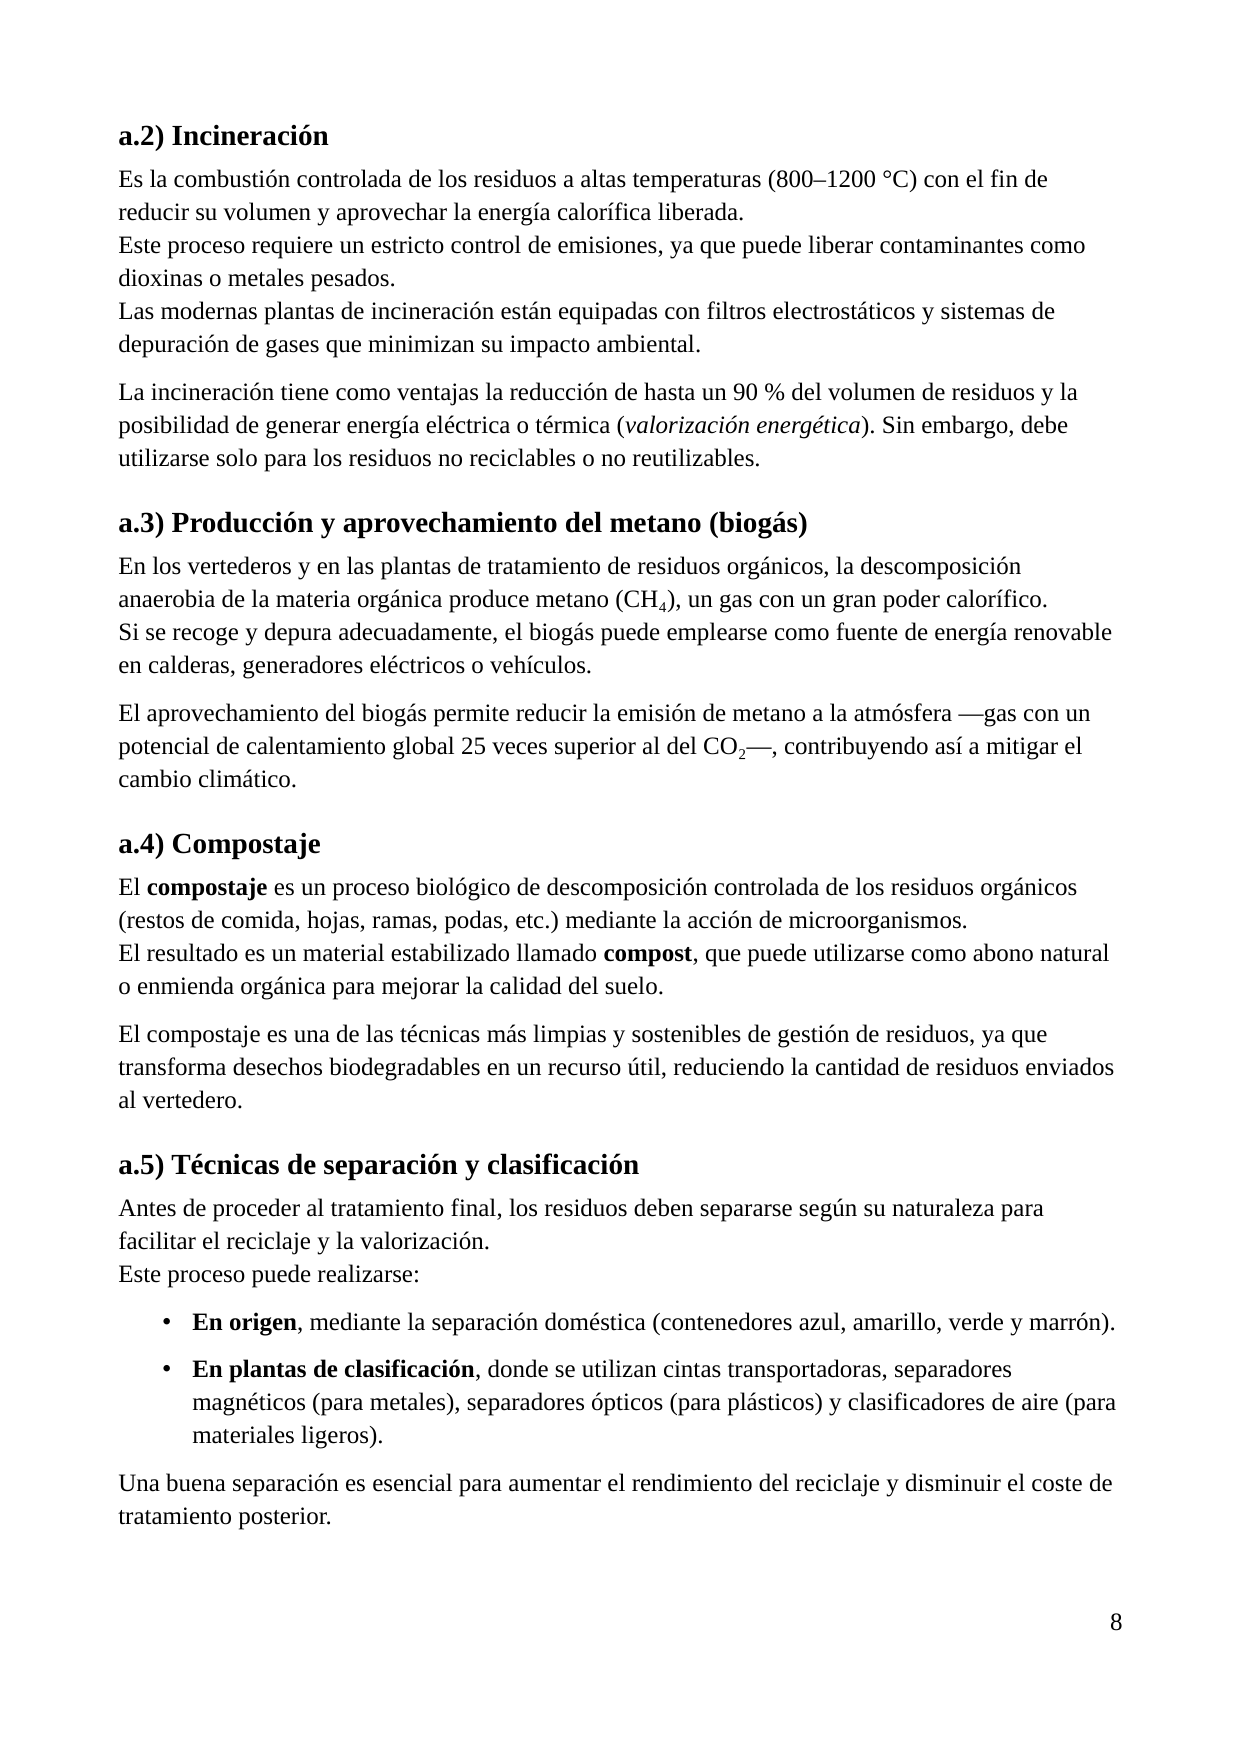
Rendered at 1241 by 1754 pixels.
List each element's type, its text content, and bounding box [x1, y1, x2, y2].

text El compostaje es una de las técnicas más limpias y sostenibles de gestión de residuos, ya que transforma desechos biodegradables en un recurso útil, reduciendo la cantidad de residuos enviados al vertedero. [118, 1019, 1122, 1113]
subtitle a.4) Compostaje [118, 826, 1122, 859]
text Antes de proceder al tratamiento final, los residuos deben separarse según su naturaleza para facilitar el reciclaje y la valorización. Este proceso puede realizarse: [118, 1193, 1122, 1288]
text La incineración tiene como ventajas la reducción de hasta un 90 % del volumen de residuos y la posibilidad de generar energía eléctrica o térmica (valorización energética). Sin embargo, debe utilizarse solo para los residuos no reciclables o no reutilizables. [118, 377, 1122, 472]
text El compostaje es un proceso biológico de descomposición controlada de los residuos orgánicos (restos de comida, hojas, ramas, podas, etc.) mediante la acción de microorganismos. El resultado es un material estabilizado llamado compost, que puede utilizarse como abono natural o enmienda orgánica para mejorar la calidad del suelo. [118, 872, 1122, 1000]
subtitle a.2) Incineración [118, 118, 1122, 152]
list En plantas de clasificación, donde se utilizan cintas transportadoras, separadores magnéticos (para metales), separadores ópticos (para plásticos) y clasificadores de aire (para materiales ligeros). [162, 1354, 1122, 1449]
text Una buena separación es esencial para aumentar el rendimiento del reciclaje y disminuir el coste de tratamiento posterior. [118, 1468, 1122, 1530]
text En los vertederos y en las plantas de tratamiento de residuos orgánicos, la descomposición anaerobia de la materia orgánica produce metano (CH₄), un gas con un gran poder calorífico. Si se recoge y depura adecuadamente, el biogás puede emplearse como fuente de energía renovable en calderas, generadores eléctricos o vehículos. [118, 551, 1122, 679]
subtitle a.5) Técnicas de separación y clasificación [118, 1147, 1122, 1181]
text El aprovechamiento del biogás permite reducir la emisión de metano a la atmósfera —gas con un potencial de calentamiento global 25 veces superior al del CO₂—, contribuyendo así a mitigar el cambio climático. [118, 698, 1122, 793]
list En origen, mediante la separación doméstica (contenedores azul, amarillo, verde y marrón). [162, 1307, 1122, 1335]
subtitle a.3) Producción y aprovechamiento del metano (biogás) [118, 505, 1122, 539]
text Es la combustión controlada de los residuos a altas temperaturas (800–1200 °C) con el fin de reducir su volumen y aprovechar la energía calorífica liberada. Este proceso requiere un estricto control de emisiones, ya que puede liberar contaminantes como dioxinas o metales pesados. Las modernas plantas de incineración están equipadas con filtros electrostáticos y sistemas de depuración de gases que minimizan su impacto ambiental. [118, 164, 1122, 358]
